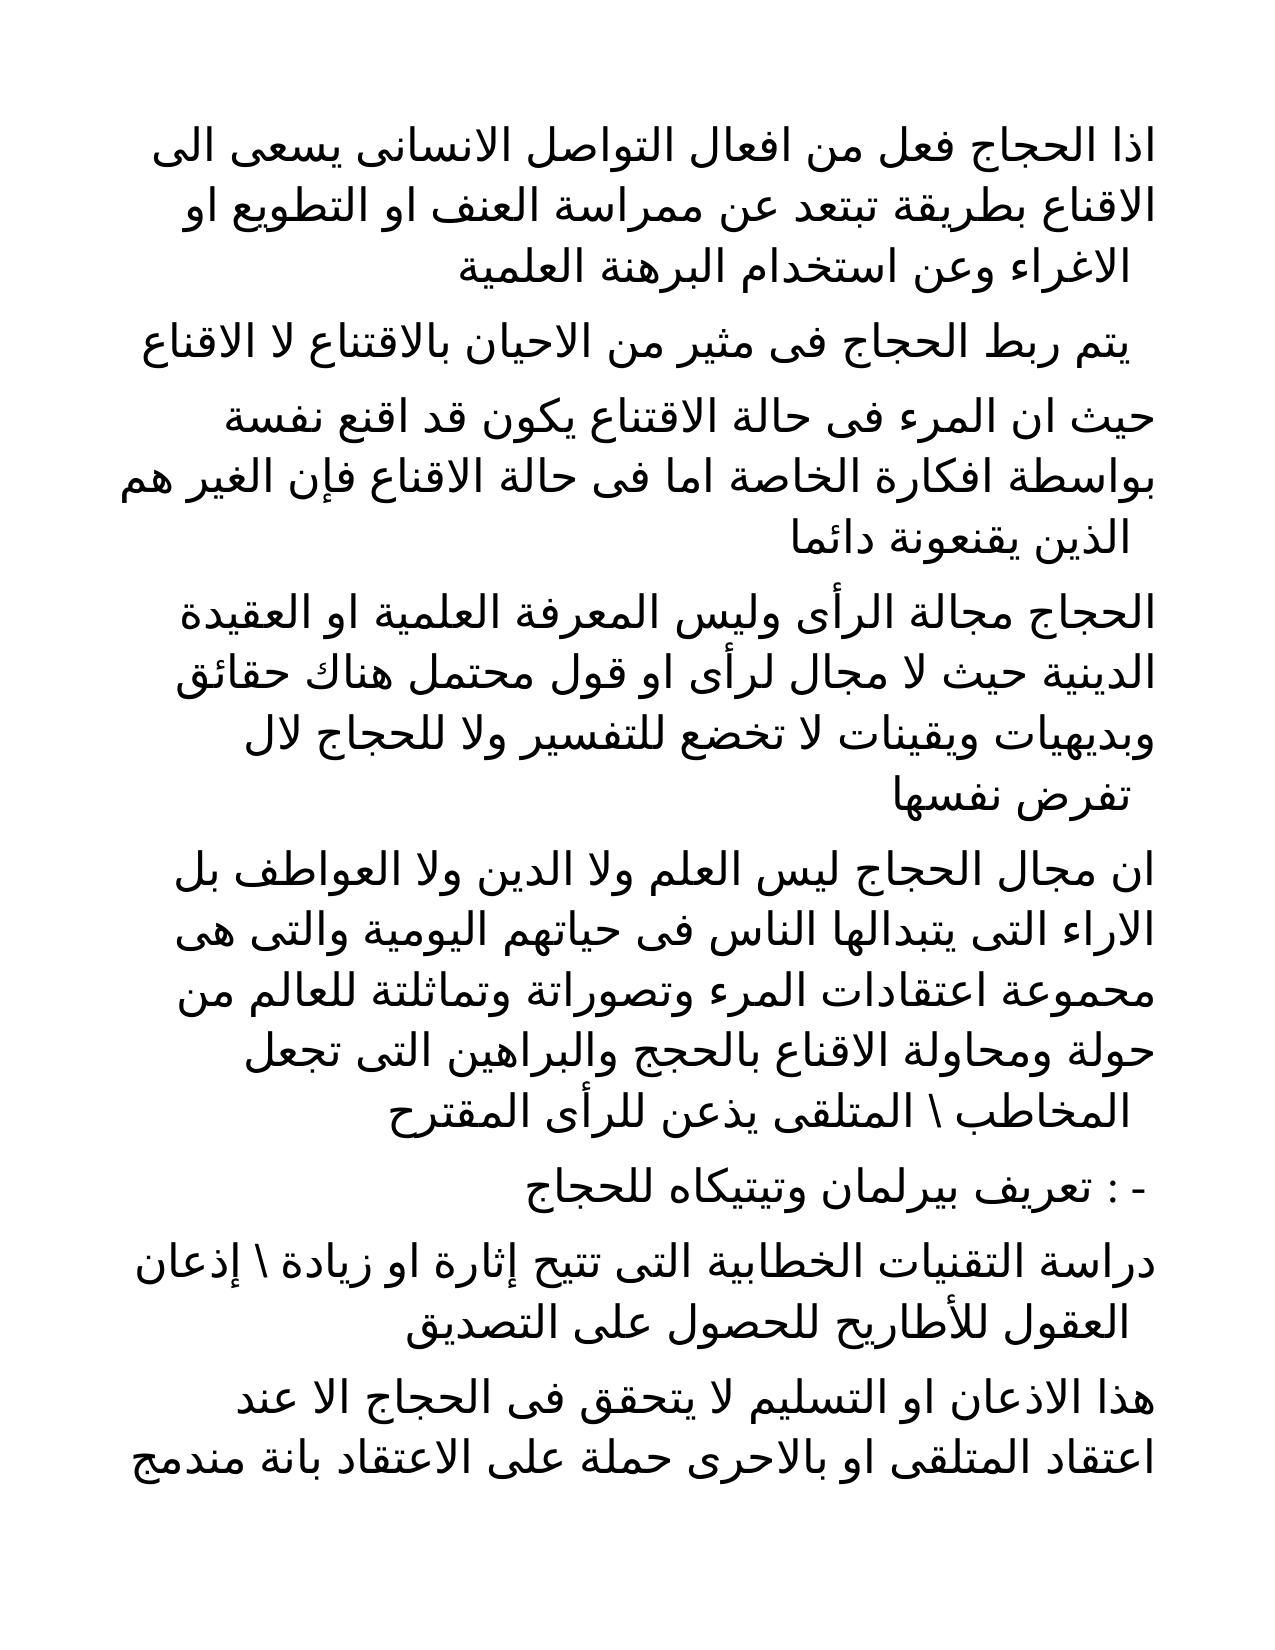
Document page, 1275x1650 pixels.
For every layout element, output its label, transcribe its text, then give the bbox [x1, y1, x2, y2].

text ان مجال الحجاج ليس العلم ولا الدين ولا العواطف بل الاراء التى يتبدالها الناس فى حياتهم اليومية والتى هى محموعة اعتقادات المرء وتصوراتة وتماثلتة للعالم من حولة ومحاولة الاقناع بالحجج والبراهين التى تجعل المخاطب \ المتلقى يذعن للرأى المقترح [118, 842, 1157, 1137]
text اذا الحجاج فعل من افعال التواصل الانسانى يسعى الى الاقناع بطريقة تبتعد عن ممراسة العنف او التطويع او الاغراء وعن استخدام البرهنة العلمية [118, 118, 1157, 292]
text دراسة التقنيات الخطابية التى تتيح إثارة او زيادة \ إذعان العقول للأطاريح للحصول على التصديق [118, 1235, 1157, 1348]
text يتم ربط الحجاج فى مثير من الاحيان بالاقتناع لا الاقناع [118, 314, 1157, 367]
text تعريف بيرلمان وتيتيكاه للحجاج : - [118, 1159, 1157, 1212]
text حيث ان المرء فى حالة الاقتناع يكون قد اقنع نفسة بواسطة افكارة الخاصة اما فى حالة الاقناع فإن الغير هم الذين يقنعونة دائما [118, 389, 1157, 563]
text هذا الاذعان او التسليم لا يتحقق فى الحجاج الا عند اعتقاد المتلقى او بالاحرى حملة على الاعتقاد بانة مندمج فى موقف تواصلى واانه حر فى اختيار رأية لا واقع تحت تأثير قمع او حتى إغراء او تضليل [118, 1370, 1157, 1483]
text الحجاج مجالة الرأى وليس المعرفة العلمية او العقيدة الدينية حيث لا مجال لرأى او قول محتمل هناك حقائق وبديهيات ويقينات لا تخضع للتفسير ولا للحجاج لال تفرض نفسها [118, 586, 1157, 820]
